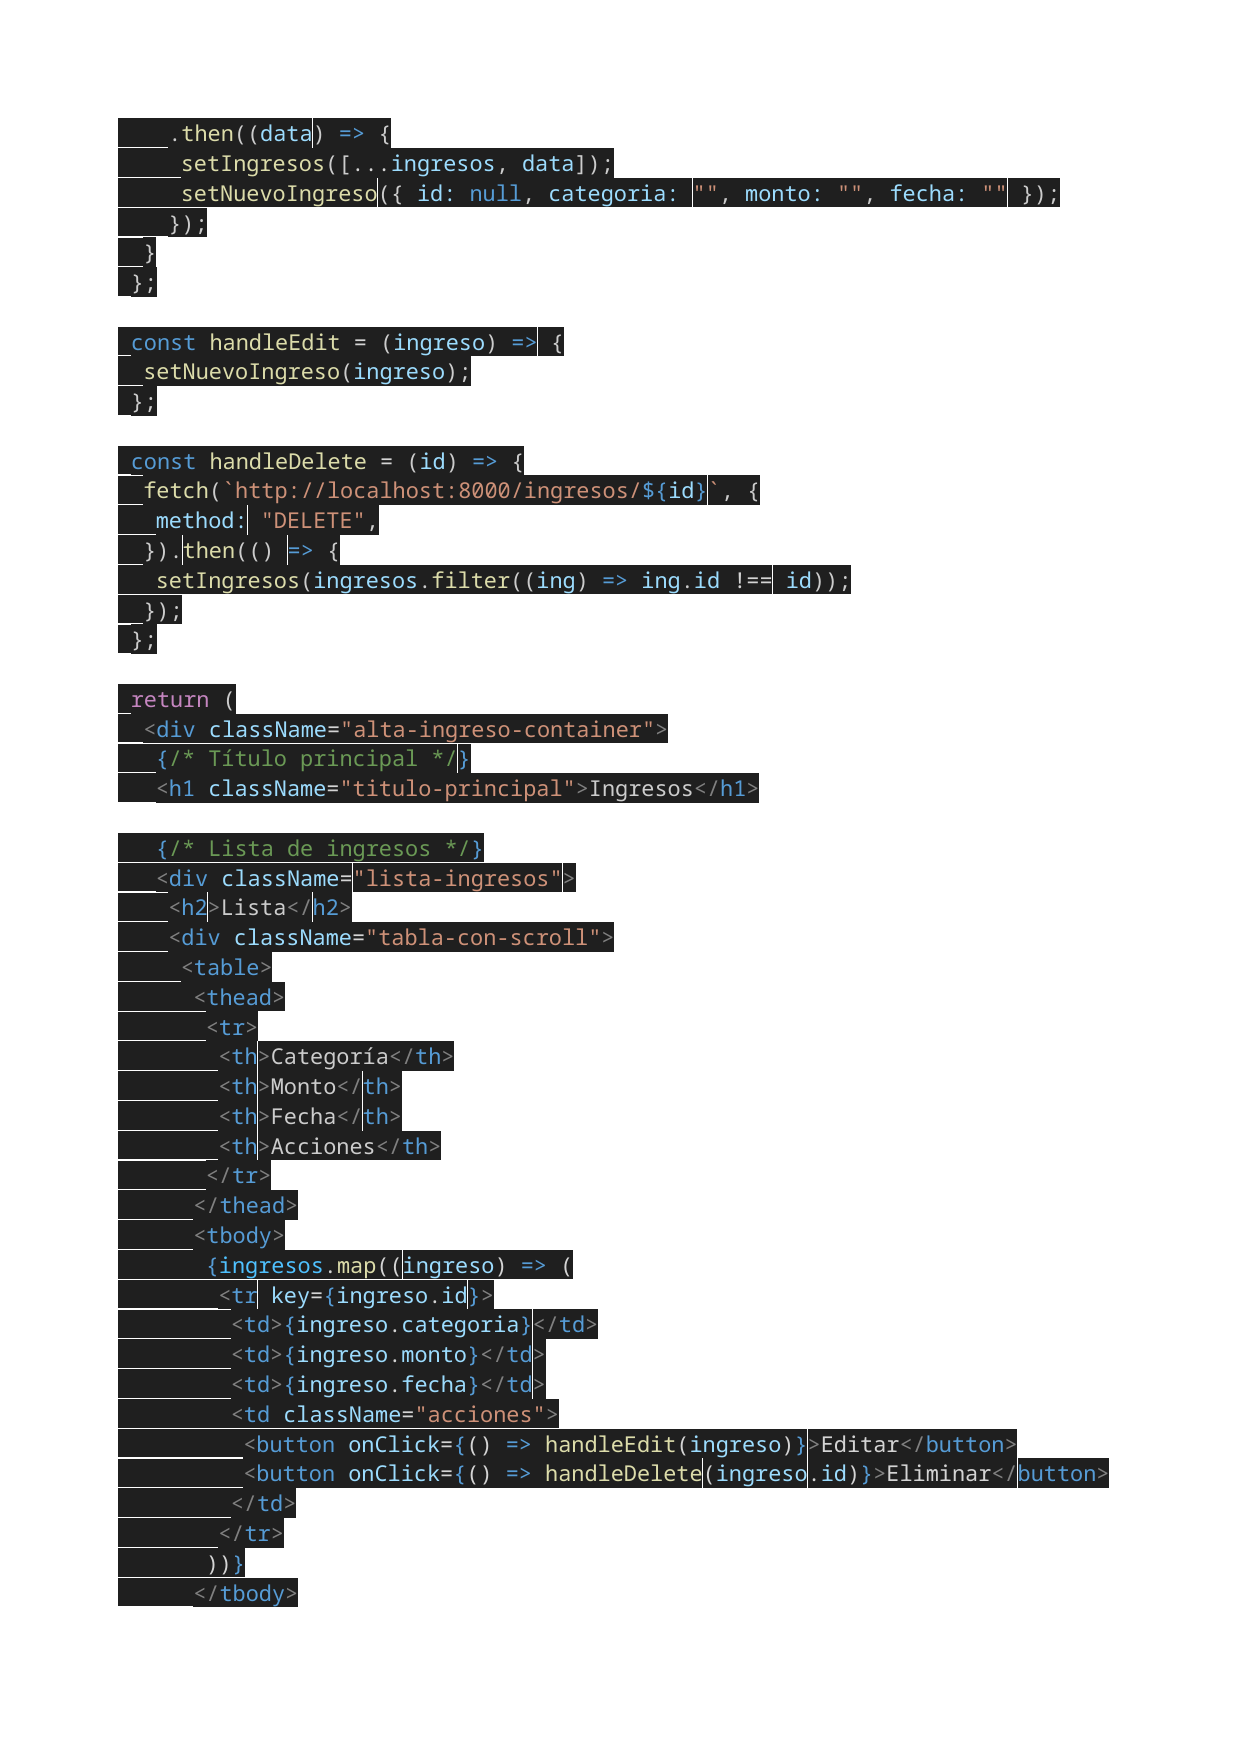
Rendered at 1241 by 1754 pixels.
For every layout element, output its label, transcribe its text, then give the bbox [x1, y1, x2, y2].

text </tr> [118, 1518, 1122, 1548]
text <th>Fecha</th> [118, 1101, 1122, 1131]
text setNuevoIngreso(ingreso); [118, 356, 1122, 386]
text setIngresos([...ingresos, data]); [118, 148, 1122, 178]
text method: "DELETE", [118, 505, 1122, 535]
text ))} [118, 1548, 1122, 1577]
text setNuevoIngreso({ id: null, categoria: "", monto: "", fecha: "" }); [118, 178, 1122, 207]
text const handleDelete = (id) => { [118, 446, 1122, 475]
text }).then(() => { [118, 535, 1122, 565]
text }); [118, 594, 1122, 624]
text }; [118, 267, 1122, 297]
text <button onClick={() => handleEdit(ingreso)}>Editar</button> [118, 1428, 1122, 1458]
text return ( [118, 684, 1122, 714]
text <div className="tabla-con-scroll"> [118, 922, 1122, 952]
text <h1 className="titulo-principal">Ingresos</h1> [118, 773, 1122, 803]
text <tr key={ingreso.id}> [118, 1279, 1122, 1309]
text <td>{ingreso.fecha}</td> [118, 1369, 1122, 1399]
text </tbody> [118, 1577, 1122, 1607]
text <td>{ingreso.categoria}</td> [118, 1309, 1122, 1339]
text <div className="alta-ingreso-container"> [118, 714, 1122, 743]
text <button onClick={() => handleDelete(ingreso.id)}>Eliminar</button> [118, 1458, 1122, 1488]
text fetch(`http://localhost:8000/ingresos/${id}`, { [118, 475, 1122, 505]
text <th>Monto</th> [118, 1071, 1122, 1101]
text </td> [118, 1488, 1122, 1518]
text <td className="acciones"> [118, 1399, 1122, 1428]
text <h2>Lista</h2> [118, 892, 1122, 922]
text const handleEdit = (ingreso) => { [118, 327, 1122, 356]
text </tr> [118, 1160, 1122, 1190]
text {/* Lista de ingresos */} [118, 833, 1122, 862]
text <tbody> [118, 1220, 1122, 1250]
text }); [118, 207, 1122, 237]
text </thead> [118, 1190, 1122, 1220]
text }; [118, 624, 1122, 654]
text {/* Título principal */} [118, 743, 1122, 773]
text .then((data) => { [118, 118, 1122, 148]
text <th>Acciones</th> [118, 1131, 1122, 1160]
text {ingresos.map((ingreso) => ( [118, 1250, 1122, 1279]
text <th>Categoría</th> [118, 1041, 1122, 1071]
text setIngresos(ingresos.filter((ing) => ing.id !== id)); [118, 565, 1122, 594]
text <td>{ingreso.monto}</td> [118, 1339, 1122, 1369]
text }; [118, 386, 1122, 416]
text <div className="lista-ingresos"> [118, 862, 1122, 892]
text <table> [118, 952, 1122, 982]
text <tr> [118, 1011, 1122, 1041]
text } [118, 237, 1122, 267]
text <thead> [118, 982, 1122, 1011]
